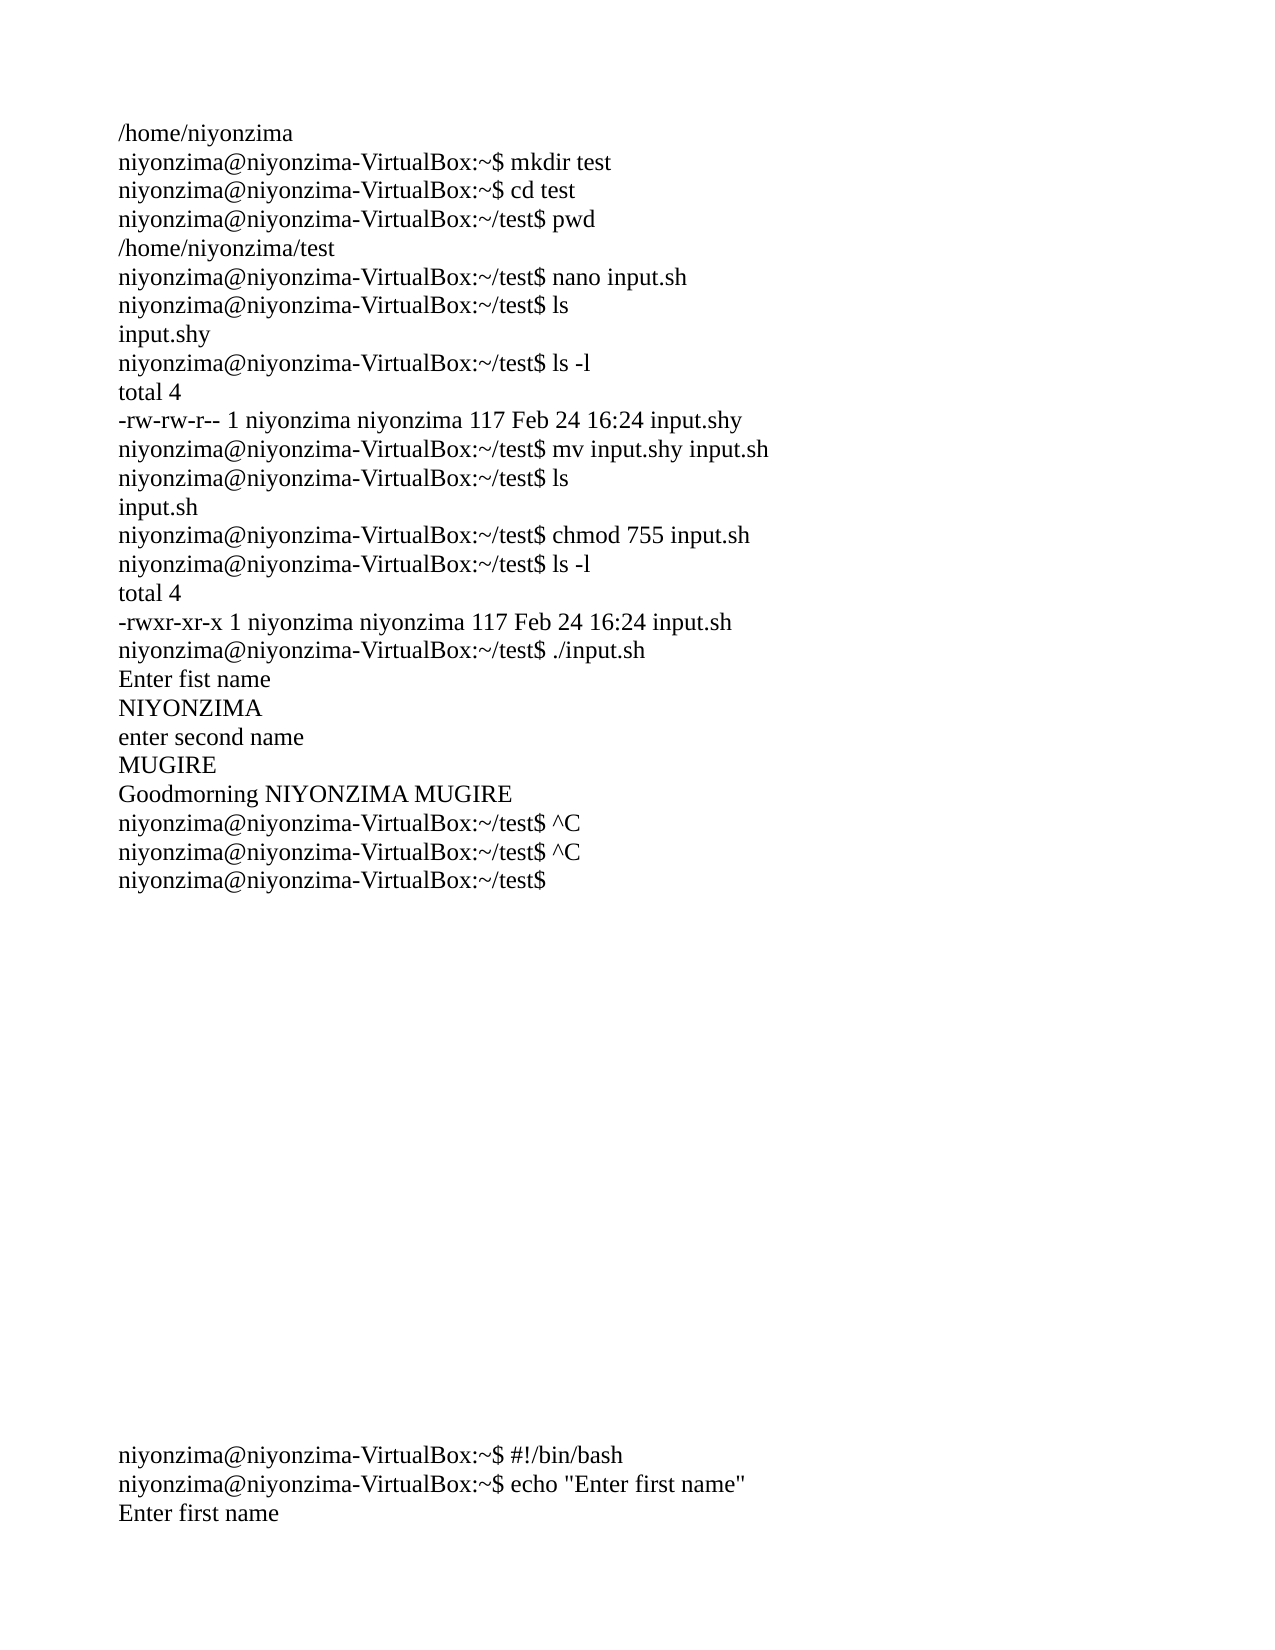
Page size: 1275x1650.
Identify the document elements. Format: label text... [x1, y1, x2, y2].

text input.sh [118, 492, 1157, 521]
text Enter first name [118, 1498, 1157, 1527]
text Goodmorning NIYONZIMA MUGIRE [118, 779, 1157, 808]
text NIYONZIMA [118, 693, 1157, 722]
text enter second name [118, 722, 1157, 751]
text -rwxr-xr-x 1 niyonzima niyonzima 117 Feb 24 16:24 input.sh [118, 607, 1157, 636]
text niyonzima@niyonzima-VirtualBox:~$ cd test [118, 176, 1157, 204]
text niyonzima@niyonzima-VirtualBox:~/test$ ./input.sh [118, 636, 1157, 664]
text niyonzima@niyonzima-VirtualBox:~/test$ ls [118, 291, 1157, 319]
text niyonzima@niyonzima-VirtualBox:~$ echo "Enter first name" [118, 1469, 1157, 1498]
text niyonzima@niyonzima-VirtualBox:~$ #!/bin/bash [118, 1441, 1157, 1469]
text MUGIRE [118, 751, 1157, 779]
text total 4 [118, 377, 1157, 406]
text /home/niyonzima/test [118, 233, 1157, 262]
text input.shy [118, 319, 1157, 348]
text niyonzima@niyonzima-VirtualBox:~/test$ ls -l [118, 348, 1157, 377]
text niyonzima@niyonzima-VirtualBox:~/test$ [118, 866, 1157, 894]
text niyonzima@niyonzima-VirtualBox:~/test$ ls -l [118, 549, 1157, 578]
text Enter fist name [118, 664, 1157, 693]
text niyonzima@niyonzima-VirtualBox:~/test$ ^C [118, 808, 1157, 837]
text niyonzima@niyonzima-VirtualBox:~/test$ ^C [118, 837, 1157, 866]
text niyonzima@niyonzima-VirtualBox:~/test$ mv input.shy input.sh [118, 434, 1157, 463]
text niyonzima@niyonzima-VirtualBox:~/test$ nano input.sh [118, 262, 1157, 291]
text niyonzima@niyonzima-VirtualBox:~/test$ chmod 755 input.sh [118, 521, 1157, 549]
text /home/niyonzima [118, 118, 1157, 147]
text niyonzima@niyonzima-VirtualBox:~/test$ ls [118, 463, 1157, 492]
text niyonzima@niyonzima-VirtualBox:~$ mkdir test [118, 147, 1157, 176]
text total 4 [118, 578, 1157, 607]
text -rw-rw-r-- 1 niyonzima niyonzima 117 Feb 24 16:24 input.shy [118, 406, 1157, 434]
text niyonzima@niyonzima-VirtualBox:~/test$ pwd [118, 204, 1157, 233]
